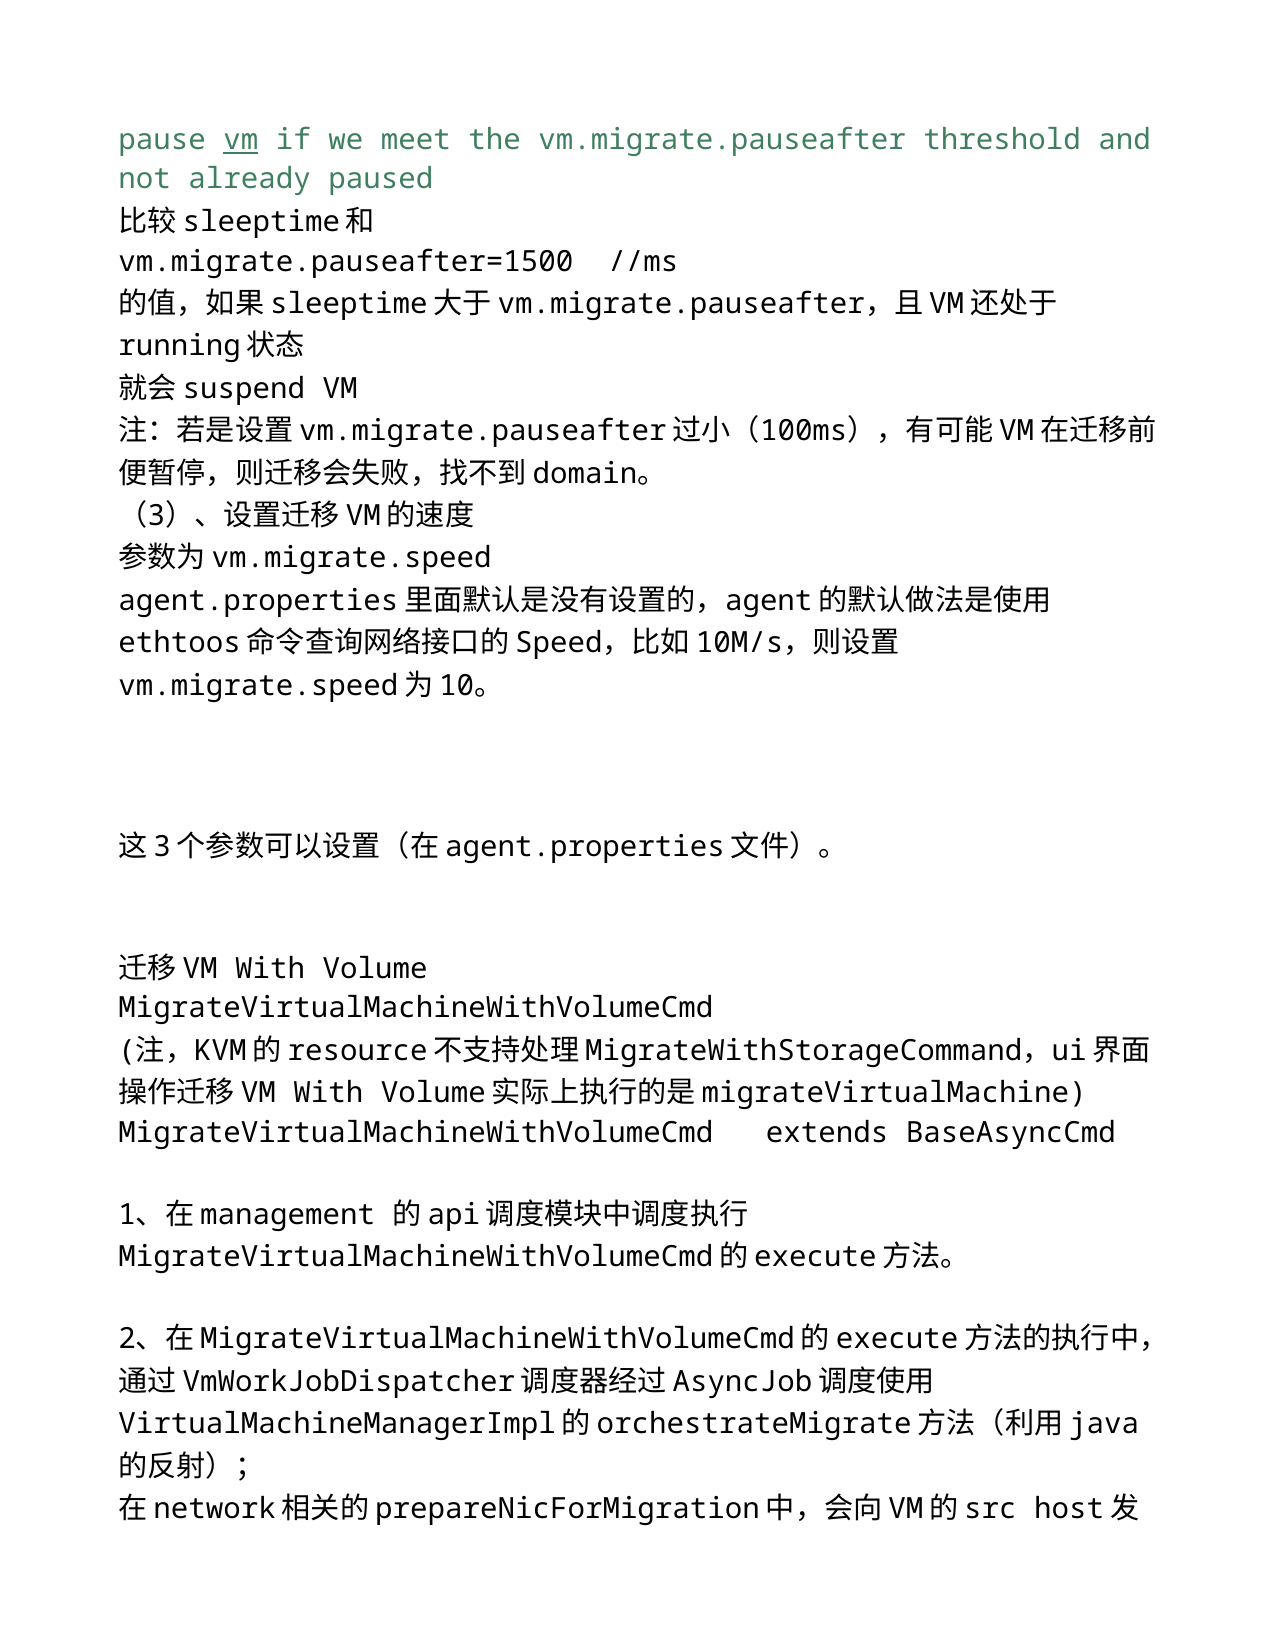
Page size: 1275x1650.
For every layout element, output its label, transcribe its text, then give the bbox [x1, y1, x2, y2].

text 1、在management 的api调度模块中调度执行MigrateVirtualMachineWithVolumeCmd的execute方法。 [118, 1191, 1157, 1275]
text MigrateVirtualMachineWithVolumeCmd extends BaseAsyncCmd [118, 1111, 1157, 1151]
text MigrateVirtualMachineWithVolumeCmd [118, 987, 1157, 1026]
text 比较sleeptime和 [118, 197, 1157, 240]
text （3）、设置迁移VM的速度 [118, 492, 1157, 534]
text 参数为vm.migrate.speed [118, 534, 1157, 576]
text 在network相关的prepareNicForMigration中，会向VM的src host发 [118, 1484, 1157, 1527]
text 迁移VM With Volume [118, 944, 1157, 987]
text pause vm if we meet the vm.migrate.pauseafter threshold and not already paused [118, 118, 1157, 197]
text agent.properties里面默认是没有设置的，agent的默认做法是使用ethtoos命令查询网络接口的Speed，比如10M/s，则设置vm.migrate.speed为10。 [118, 576, 1157, 703]
text 的值，如果sleeptime大于vm.migrate.pauseafter，且VM还处于running状态 [118, 279, 1157, 364]
text 注：若是设置vm.migrate.pauseafter过小（100ms），有可能VM在迁移前便暂停，则迁移会失败，找不到domain。 [118, 407, 1157, 492]
text 这3个参数可以设置（在agent.properties文件）。 [118, 823, 1157, 865]
text 就会suspend VM [118, 364, 1157, 407]
text (注，KVM的resource不支持处理MigrateWithStorageCommand，ui界面操作迁移VM With Volume实际上执行的是migrateVirtualMachine) [118, 1026, 1157, 1111]
text 2、在MigrateVirtualMachineWithVolumeCmd的execute方法的执行中，通过VmWorkJobDispatcher调度器经过AsyncJob调度使用VirtualMachineManagerImpl的orchestrateMigrate方法（利用java的反射）； [118, 1315, 1157, 1484]
text vm.migrate.pauseafter=1500 //ms [118, 240, 1157, 279]
